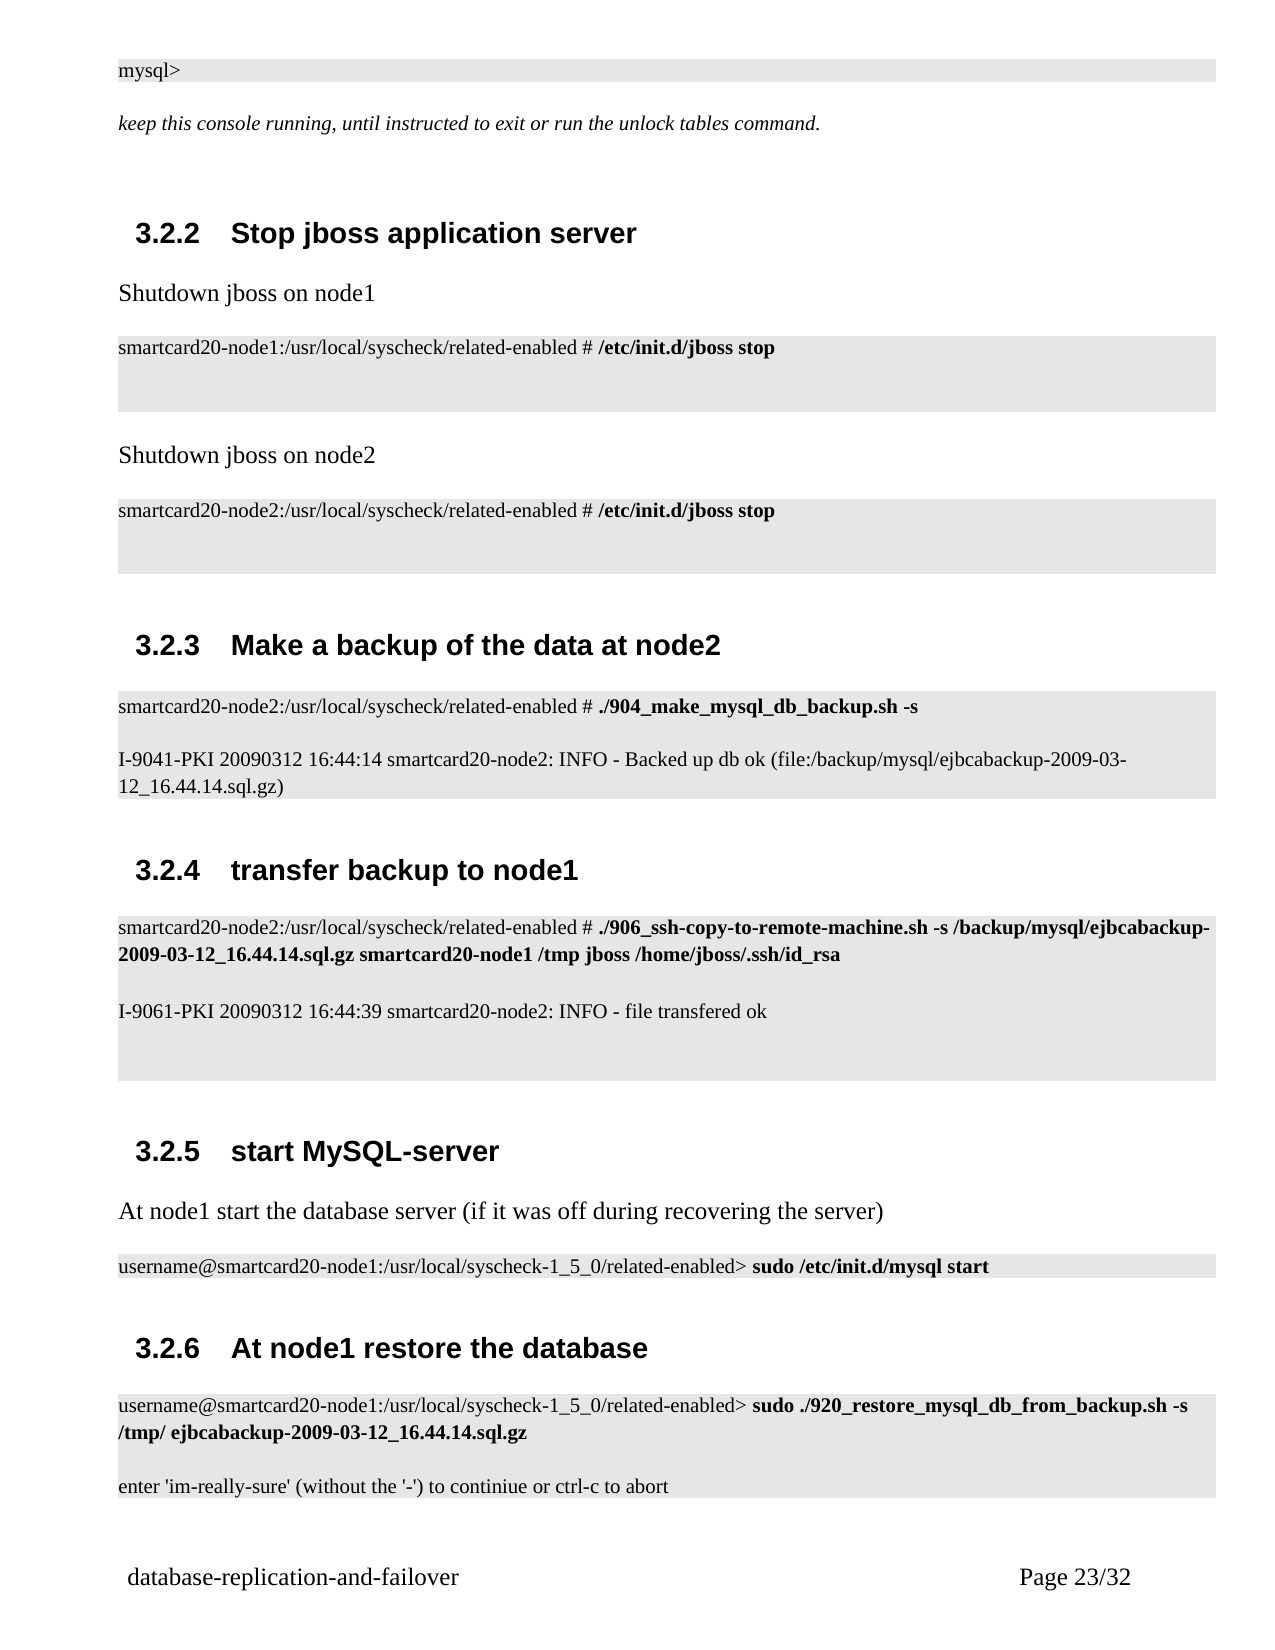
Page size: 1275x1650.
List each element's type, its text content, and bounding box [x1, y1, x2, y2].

text mysql> [118, 59, 1216, 82]
text smartcard20-node2:/usr/local/syscheck/related-enabled # ./906_ssh-copy-to-remote-machine.sh -s /backup/mysql/ejbcabackup-2009-03-12_16.44.14.sql.gz smartcard20-node1 /tmp jboss /home/jboss/.ssh/id_rsa [118, 916, 1216, 966]
text username@smartcard20-node1:/usr/local/syscheck-1_5_0/related-enabled> sudo ./920_restore_mysql_db_from_backup.sh -s /tmp/ ejbcabackup-2009-03-12_16.44.14.sql.gz [118, 1394, 1216, 1445]
text smartcard20-node2:/usr/local/syscheck/related-enabled # ./904_make_mysql_db_backup.sh -s [118, 691, 1216, 719]
text smartcard20-node2:/usr/local/syscheck/related-enabled # /etc/init.d/jboss stop [118, 499, 1216, 522]
text enter 'im-really-sure' (without the '-') to continiue or ctrl-c to abort [118, 1474, 1216, 1498]
subtitle Stop jboss application server [127, 217, 1207, 249]
text Shutdown jboss on node2 [118, 441, 1216, 469]
text username@smartcard20-node1:/usr/local/syscheck-1_5_0/related-enabled> sudo /etc/init.d/mysql start [118, 1254, 1216, 1278]
text At node1 start the database server (if it was off during recovering the server) [118, 1197, 1216, 1225]
subtitle Make a backup of the data at node2 [127, 629, 1207, 661]
text I-9061-PKI 20090312 16:44:39 smartcard20-node2: INFO - file transfered ok [118, 996, 1216, 1023]
text keep this console running, until instructed to exit or run the unlock tables command. [118, 112, 1216, 135]
subtitle At node1 restore the database [127, 1332, 1207, 1365]
subtitle start MySQL-server [127, 1135, 1207, 1168]
subtitle transfer backup to node1 [127, 853, 1207, 886]
text I-9041-PKI 20090312 16:44:14 smartcard20-node2: INFO - Backed up db ok (file:/backup/mysql/ejbcabackup-2009-03-12_16.44.14.sql.gz) [118, 748, 1216, 799]
text Shutdown jboss on node1 [118, 279, 1216, 307]
text smartcard20-node1:/usr/local/syscheck/related-enabled # /etc/init.d/jboss stop [118, 336, 1216, 359]
